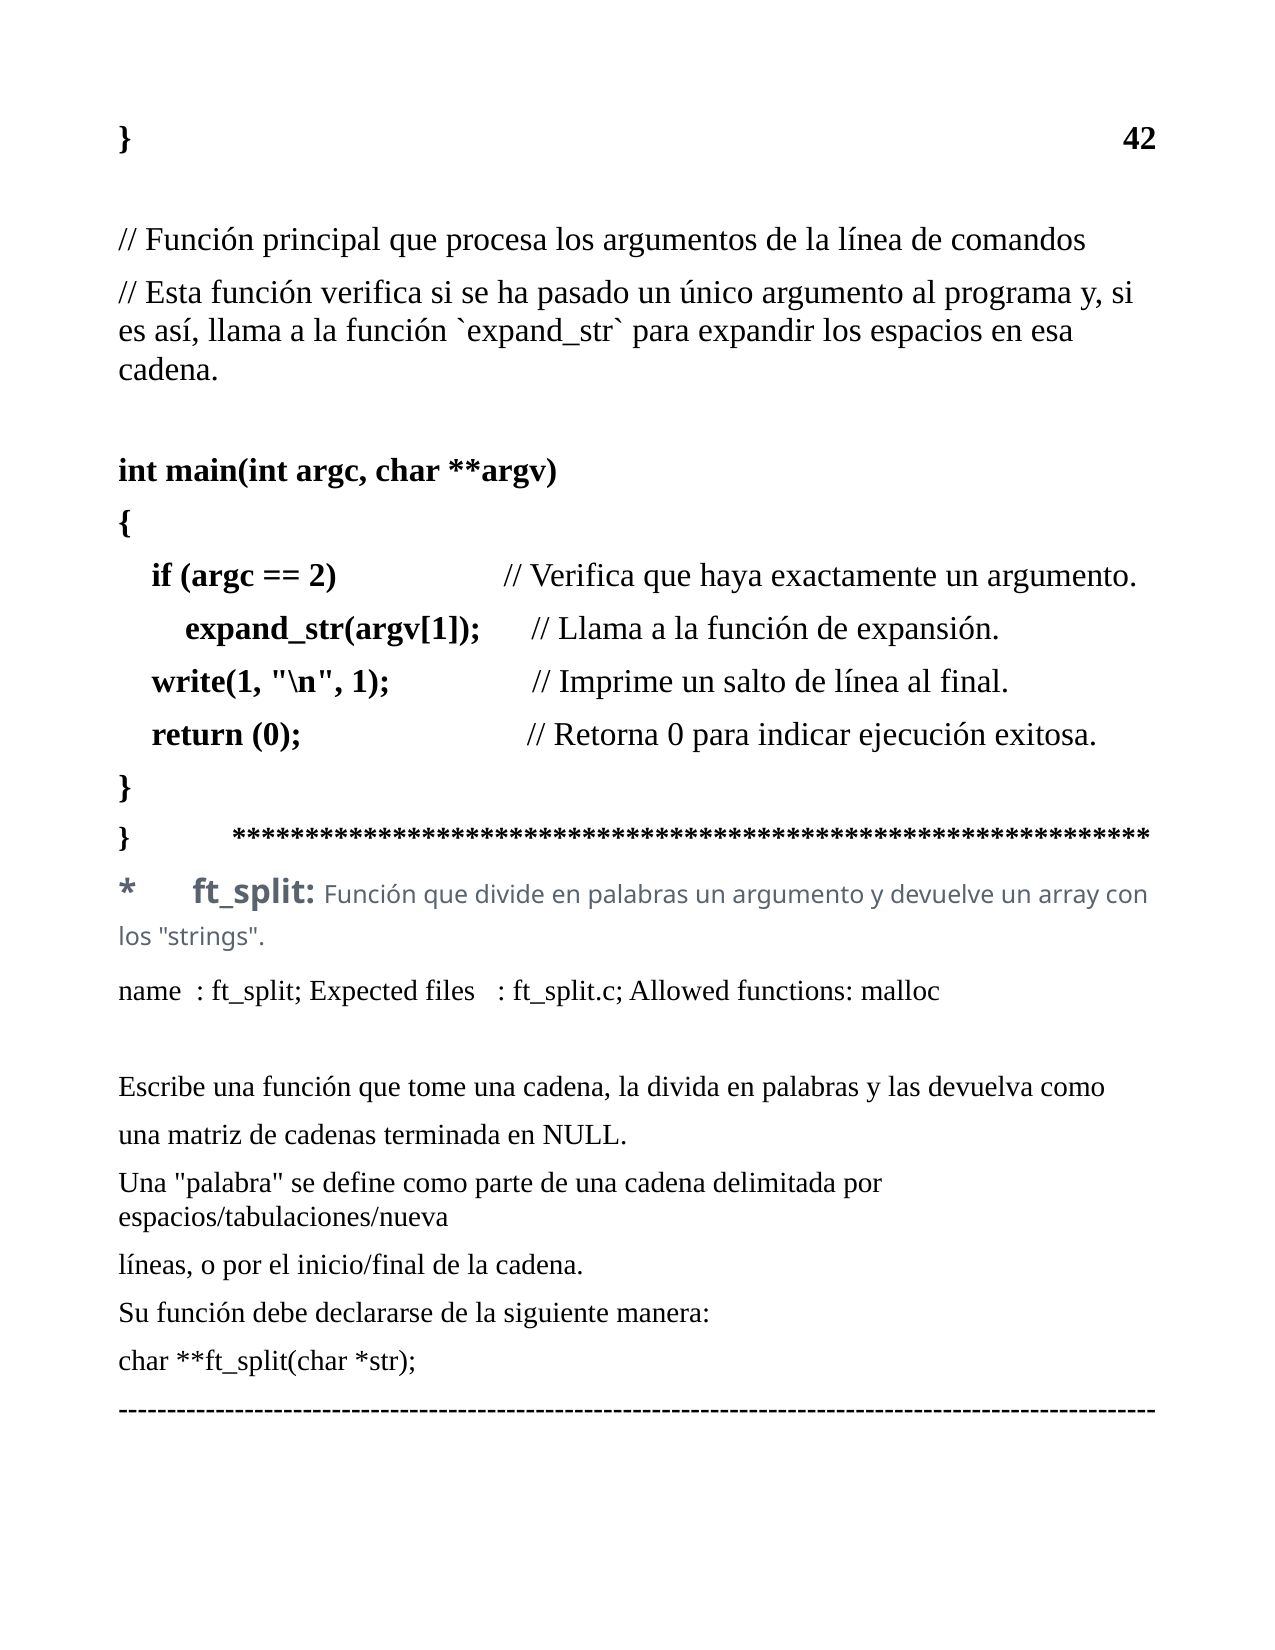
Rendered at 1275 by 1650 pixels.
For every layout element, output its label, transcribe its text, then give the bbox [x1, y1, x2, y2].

text return (0); // Retorna 0 para indicar ejecución exitosa. [118, 714, 1157, 753]
text Una "palabra" se define como parte de una cadena delimitada por espacios/tabulaciones/nueva [118, 1165, 1157, 1232]
text } 42 [118, 118, 1157, 156]
text Su función debe declararse de la siguiente manera: [118, 1295, 1157, 1328]
text // Función principal que procesa los argumentos de la línea de comandos [118, 219, 1157, 257]
text // Esta función verifica si se ha pasado un único argumento al programa y, si es así, llama a la función `expand_str` para expandir los espacios en esa cadena. [118, 272, 1157, 387]
text char **ft_split(char *str); [118, 1343, 1157, 1377]
text if (argc == 2) // Verifica que haya exactamente un argumento. [118, 556, 1157, 594]
text { [118, 503, 1157, 541]
text write(1, "\n", 1); // Imprime un salto de línea al final. [118, 661, 1157, 700]
text Escribe una función que tome una cadena, la divida en palabras y las devuelva como [118, 1069, 1157, 1102]
text } [118, 767, 1157, 806]
text ----------------------------------------------------------------------------------------------------------- [118, 1391, 1157, 1425]
text expand_str(argv[1]); // Llama a la función de expansión. [118, 608, 1157, 647]
text * ft_split: Función que divide en palabras un argumento y devuelve un array con los "strings". [118, 868, 1157, 953]
text name : ft_split; Expected files : ft_split.c; Allowed functions: malloc [118, 973, 1157, 1006]
text int main(int argc, char **argv) [118, 450, 1157, 488]
text líneas, o por el inicio/final de la cadena. [118, 1247, 1157, 1280]
text } *************************************************************** [118, 820, 1157, 854]
text una matriz de cadenas terminada en NULL. [118, 1117, 1157, 1151]
